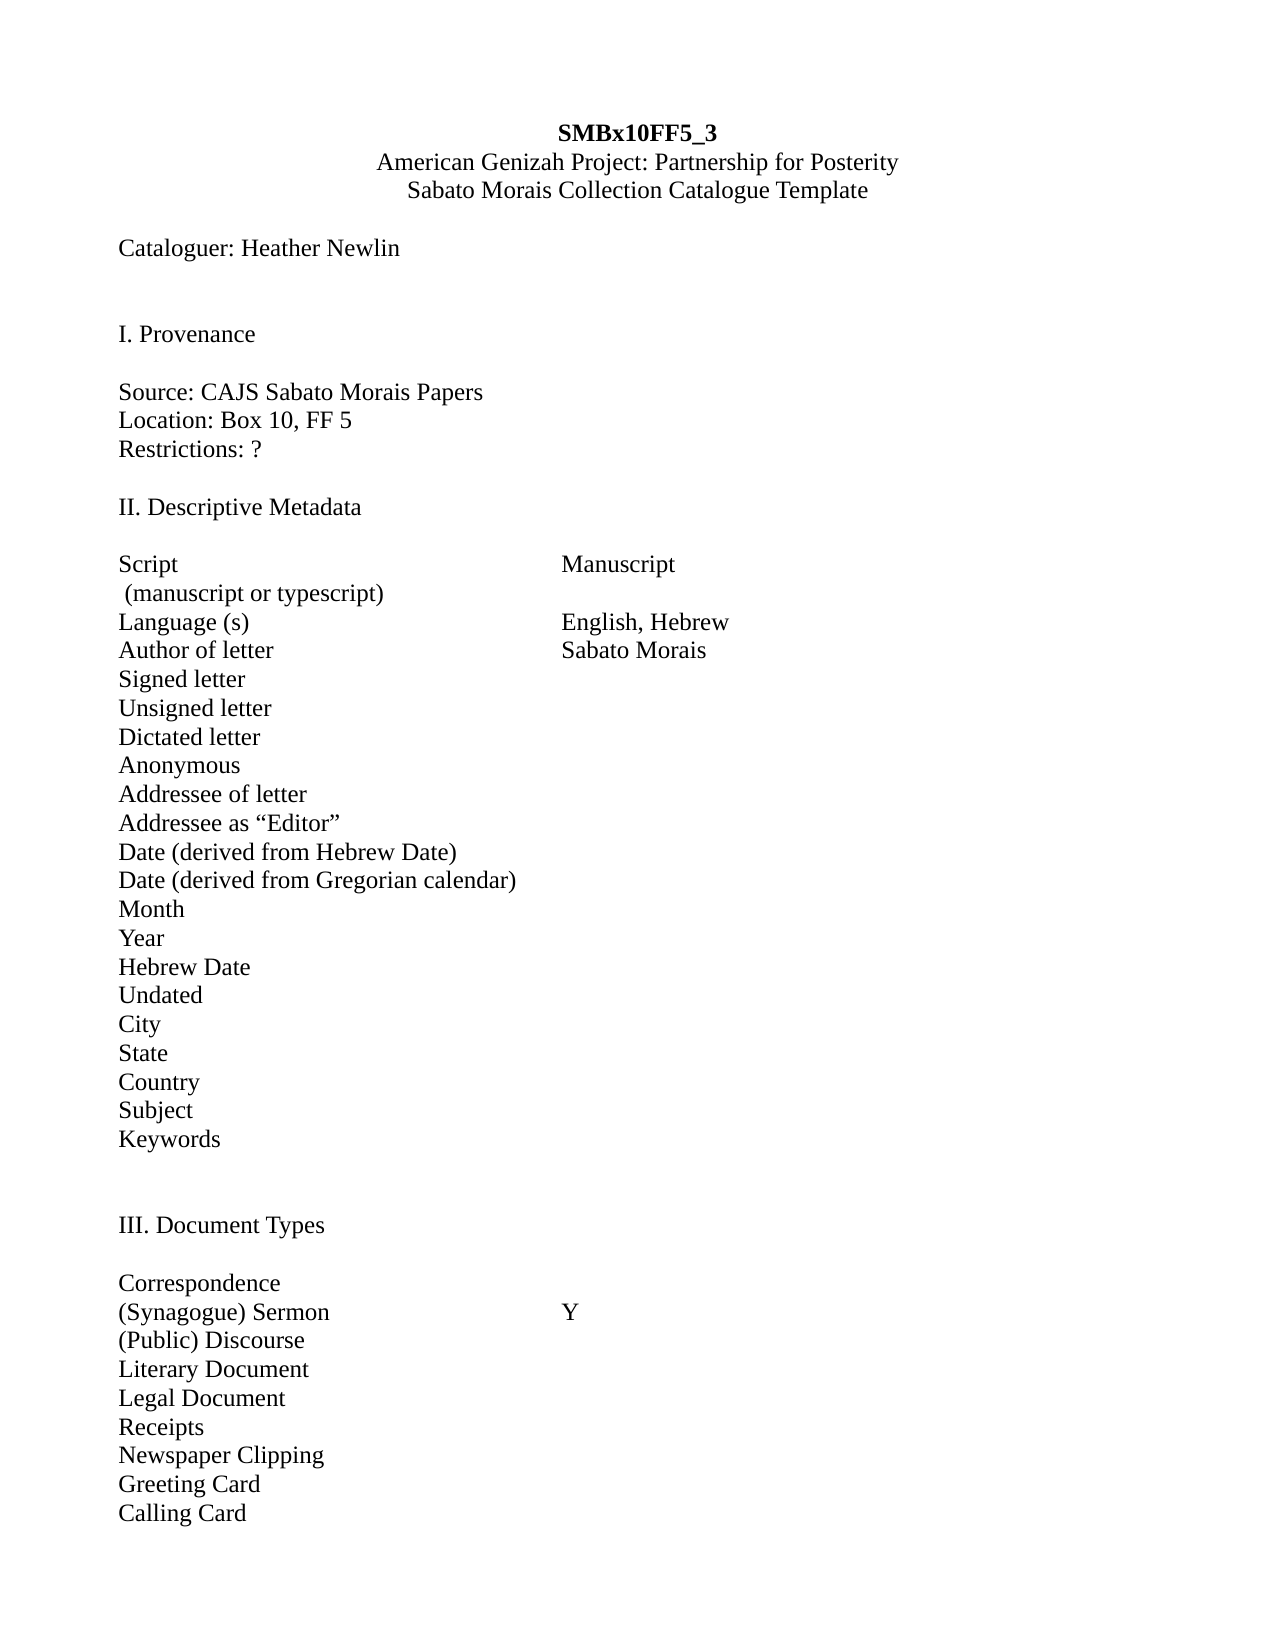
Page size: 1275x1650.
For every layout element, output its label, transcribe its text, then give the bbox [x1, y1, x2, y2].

text Literary Document [118, 1354, 1157, 1383]
text (manuscript or typescript) [118, 578, 1157, 607]
text Unsigned letter [118, 693, 1157, 722]
text Greeting Card [118, 1469, 1157, 1498]
text Month [118, 894, 1157, 923]
text Calling Card [118, 1498, 1157, 1527]
text Cataloguer: Heather Newlin [118, 233, 1157, 262]
text I. Provenance [118, 319, 1157, 348]
text Subject [118, 1096, 1157, 1124]
text City [118, 1009, 1157, 1038]
text Dictated letter [118, 722, 1157, 751]
text Newspaper Clipping [118, 1441, 1157, 1469]
text (Public) Discourse [118, 1326, 1157, 1354]
text III. Document Types [118, 1211, 1157, 1239]
text Keywords [118, 1124, 1157, 1153]
text Undated [118, 981, 1157, 1009]
text II. Descriptive Metadata [118, 492, 1157, 521]
text Addressee of letter [118, 779, 1157, 808]
text Sabato Morais Collection Catalogue Template [118, 176, 1157, 204]
text Language (s) English, Hebrew [118, 607, 1157, 636]
text Hebrew Date [118, 952, 1157, 981]
text Location: Box 10, FF 5 [118, 406, 1157, 434]
text Author of letter Sabato Morais [118, 636, 1157, 664]
text Anonymous [118, 751, 1157, 779]
text Source: CAJS Sabato Morais Papers [118, 377, 1157, 406]
text SMBx10FF5_3 [118, 118, 1157, 147]
text Signed letter [118, 664, 1157, 693]
text Legal Document [118, 1383, 1157, 1412]
text Date (derived from Gregorian calendar) [118, 866, 1157, 894]
text American Genizah Project: Partnership for Posterity [118, 147, 1157, 176]
text Addressee as “Editor” [118, 808, 1157, 837]
text Receipts [118, 1412, 1157, 1441]
text Restrictions: ? [118, 434, 1157, 463]
text State [118, 1038, 1157, 1067]
text Year [118, 923, 1157, 952]
text Script Manuscript [118, 549, 1157, 578]
text Date (derived from Hebrew Date) [118, 837, 1157, 866]
text Country [118, 1067, 1157, 1096]
text (Synagogue) Sermon Y [118, 1297, 1157, 1326]
text Correspondence [118, 1268, 1157, 1297]
